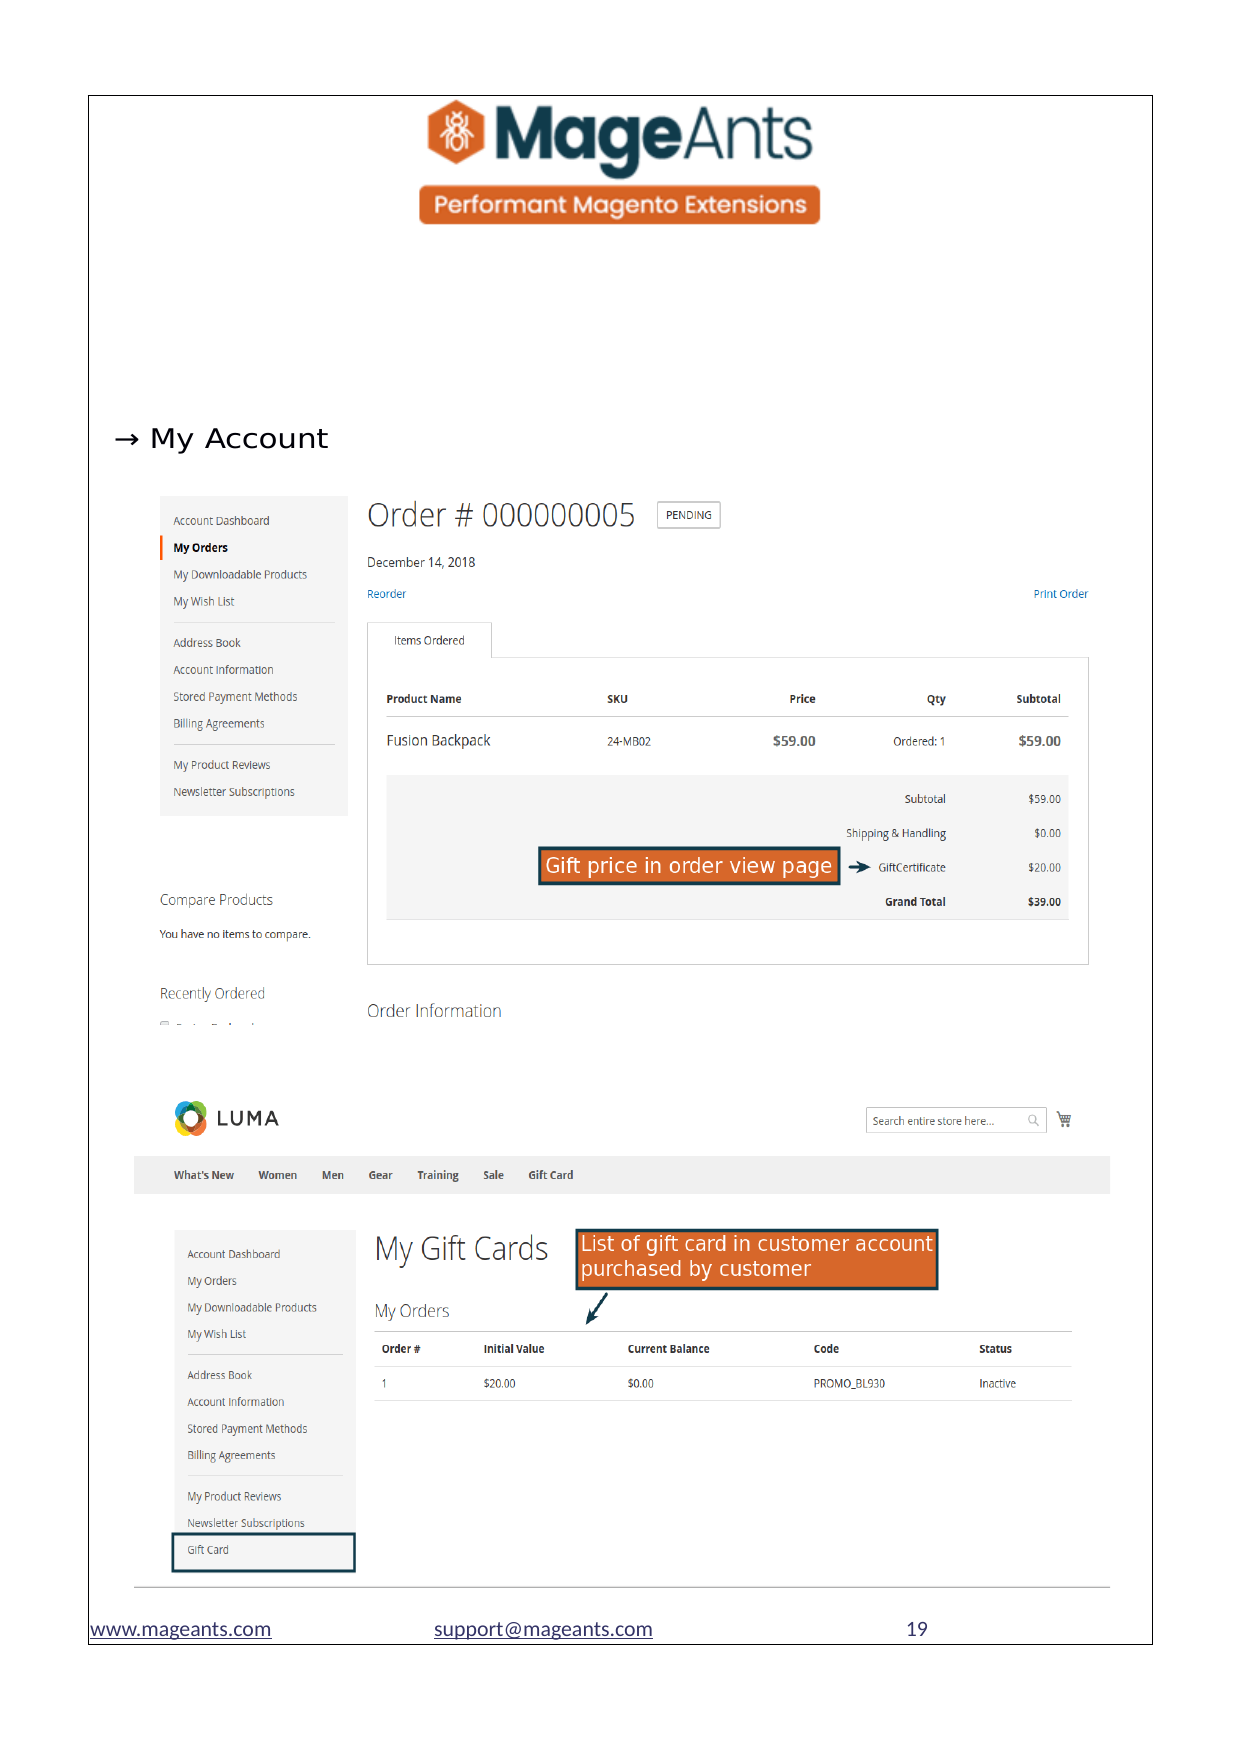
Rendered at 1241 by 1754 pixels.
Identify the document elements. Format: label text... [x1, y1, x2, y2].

picture [133, 1087, 1110, 1588]
picture [415, 97, 825, 226]
picture [118, 487, 1122, 1025]
text → My Account [90, 423, 1150, 455]
